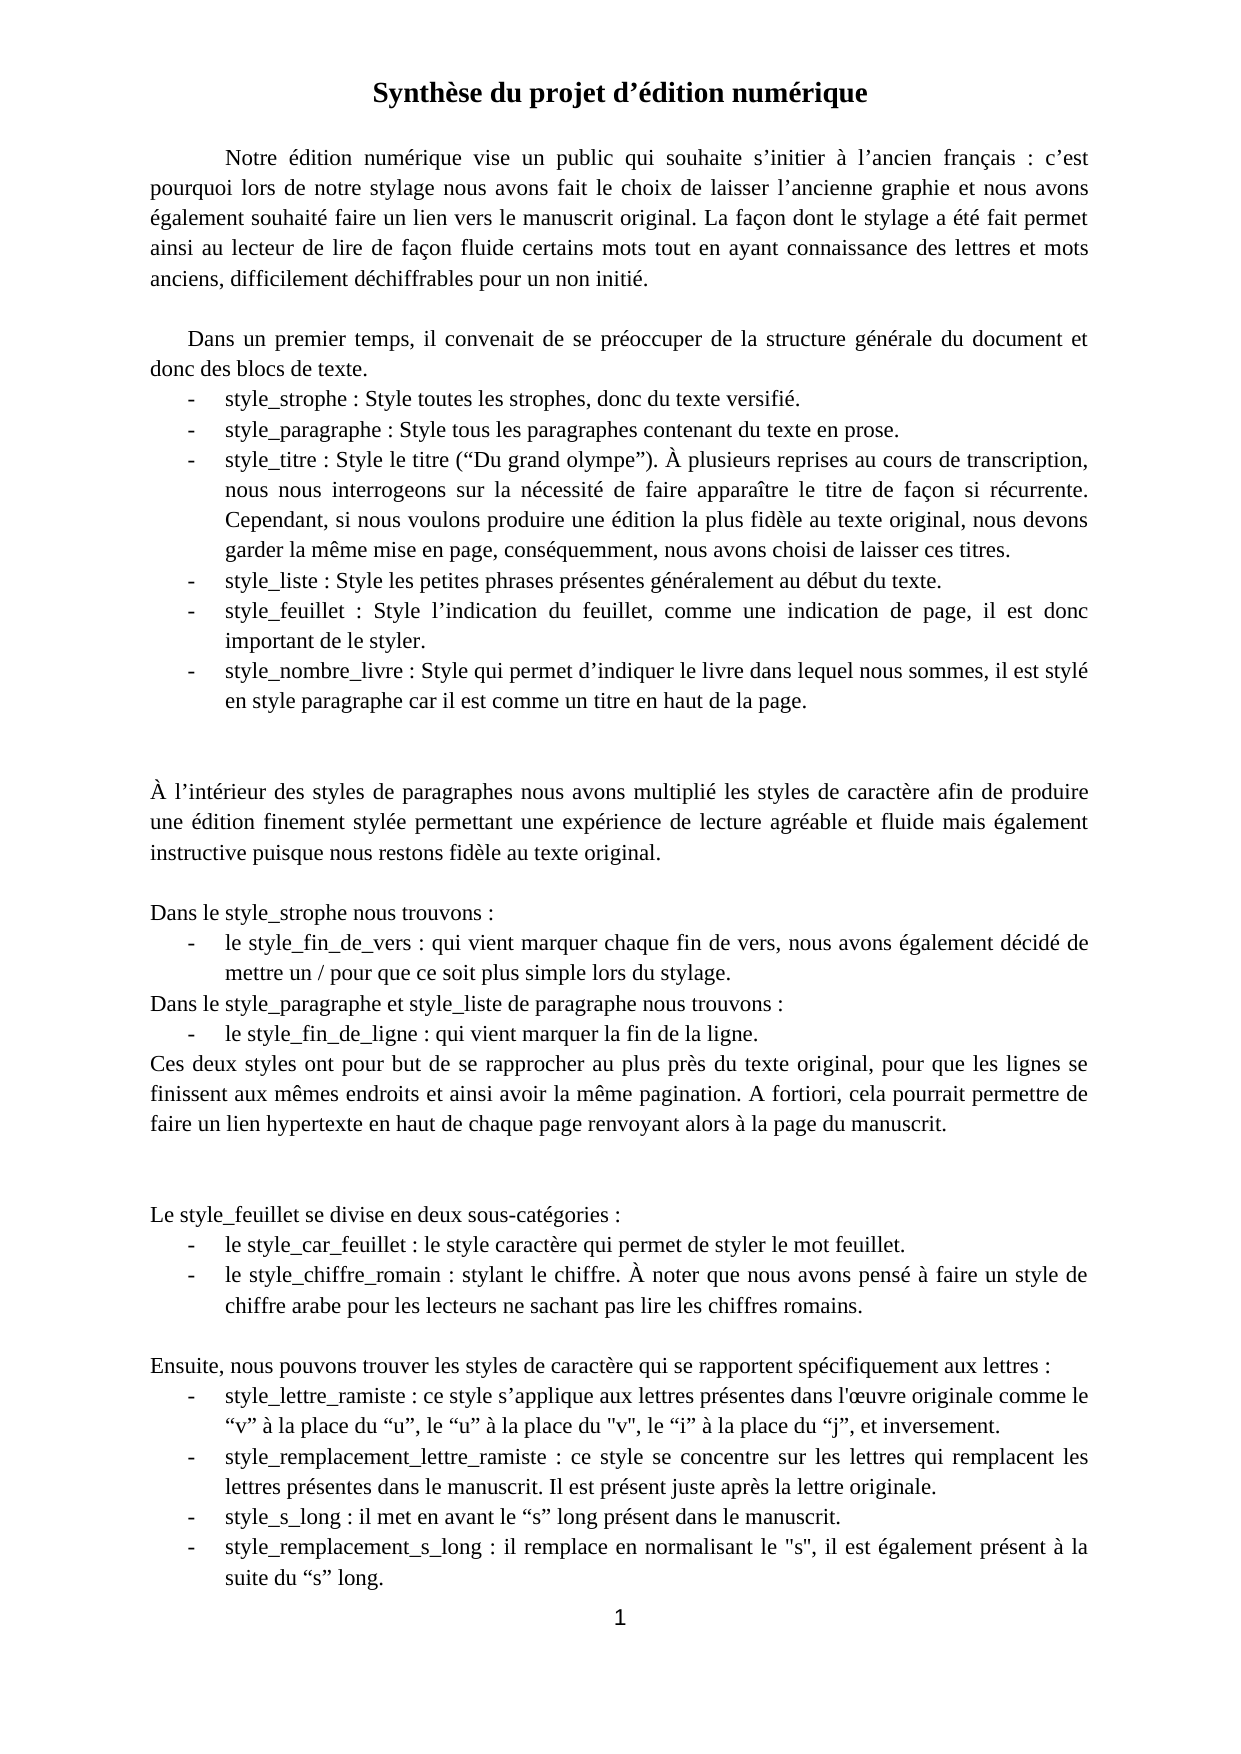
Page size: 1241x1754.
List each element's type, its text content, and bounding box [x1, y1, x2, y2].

list style_lettre_ramiste : ce style s’applique aux lettres présentes dans l'œuvre originale comme le “v” à la place du “u”, le “u” à la place du "v'', le “i” à la place du “j”, et inversement. [187, 1382, 1090, 1439]
list le style_chiffre_romain : stylant le chiffre. À noter que nous avons pensé à faire un style de chiffre arabe pour les lecteurs ne sachant pas lire les chiffres romains. [187, 1261, 1090, 1318]
text À l’intérieur des styles de paragraphes nous avons multiplié les styles de caractère afin de produire une édition finement stylée permettant une expérience de lecture agréable et fluide mais également instructive puisque nous restons fidèle au texte original. [150, 778, 1090, 865]
text Dans le style_paragraphe et style_liste de paragraphe nous trouvons : [150, 989, 1090, 1016]
text Ensuite, nous pouvons trouver les styles de caractère qui se rapportent spécifiquement aux lettres : [150, 1352, 1090, 1378]
list style_remplacement_lettre_ramiste : ce style se concentre sur les lettres qui remplacent les lettres présentes dans le manuscrit. Il est présent juste après la lettre originale. [187, 1443, 1090, 1499]
text Synthèse du projet d’édition numérique [150, 75, 1090, 108]
list le style_fin_de_ligne : qui vient marquer la fin de la ligne. [187, 1020, 1090, 1046]
text Ces deux styles ont pour but de se rapprocher au plus près du texte original, pour que les lignes se finissent aux mêmes endroits et ainsi avoir la même pagination. A fortiori, cela pourrait permettre de faire un lien hypertexte en haut de chaque page renvoyant alors à la page du manuscrit. [150, 1050, 1090, 1137]
list style_liste : Style les petites phrases présentes généralement au début du texte. [187, 567, 1090, 593]
text Le style_feuillet se divise en deux sous-catégories : [150, 1201, 1090, 1227]
list style_titre : Style le titre (“Du grand olympe”). À plusieurs reprises au cours de transcription, nous nous interrogeons sur la nécessité de faire apparaître le titre de façon si récurrente. Cependant, si nous voulons produire une édition la plus fidèle au texte original, nous devons garder la même mise en page, conséquemment, nous avons choisi de laisser ces titres. [187, 446, 1090, 563]
list le style_car_feuillet : le style caractère qui permet de styler le mot feuillet. [187, 1231, 1090, 1258]
list style_remplacement_s_long : il remplace en normalisant le "s'', il est également présent à la suite du “s” long. [187, 1533, 1090, 1590]
list style_s_long : il met en avant le “s” long présent dans le manuscrit. [187, 1503, 1090, 1529]
list style_paragraphe : Style tous les paragraphes contenant du texte en prose. [187, 416, 1090, 442]
text Dans le style_strophe nous trouvons : [150, 899, 1090, 925]
list style_strophe : Style toutes les strophes, donc du texte versifié. [187, 385, 1090, 412]
text Dans un premier temps, il convenait de se préoccuper de la structure générale du document et donc des blocs de texte. [150, 325, 1090, 382]
list style_feuillet : Style l’indication du feuillet, comme une indication de page, il est donc important de le styler. [187, 597, 1090, 653]
list style_nombre_livre : Style qui permet d’indiquer le livre dans lequel nous sommes, il est stylé en style paragraphe car il est comme un titre en haut de la page. [187, 657, 1090, 714]
text Notre édition numérique vise un public qui souhaite s’initier à l’ancien français : c’est pourquoi lors de notre stylage nous avons fait le choix de laisser l’ancienne graphie et nous avons également souhaité faire un lien vers le manuscrit original. La façon dont le stylage a été fait permet ainsi au lecteur de lire de façon fluide certains mots tout en ayant connaissance des lettres et mots anciens, difficilement déchiffrables pour un non initié. [150, 144, 1090, 291]
list le style_fin_de_vers : qui vient marquer chaque fin de vers, nous avons également décidé de mettre un / pour que ce soit plus simple lors du stylage. [187, 929, 1090, 986]
